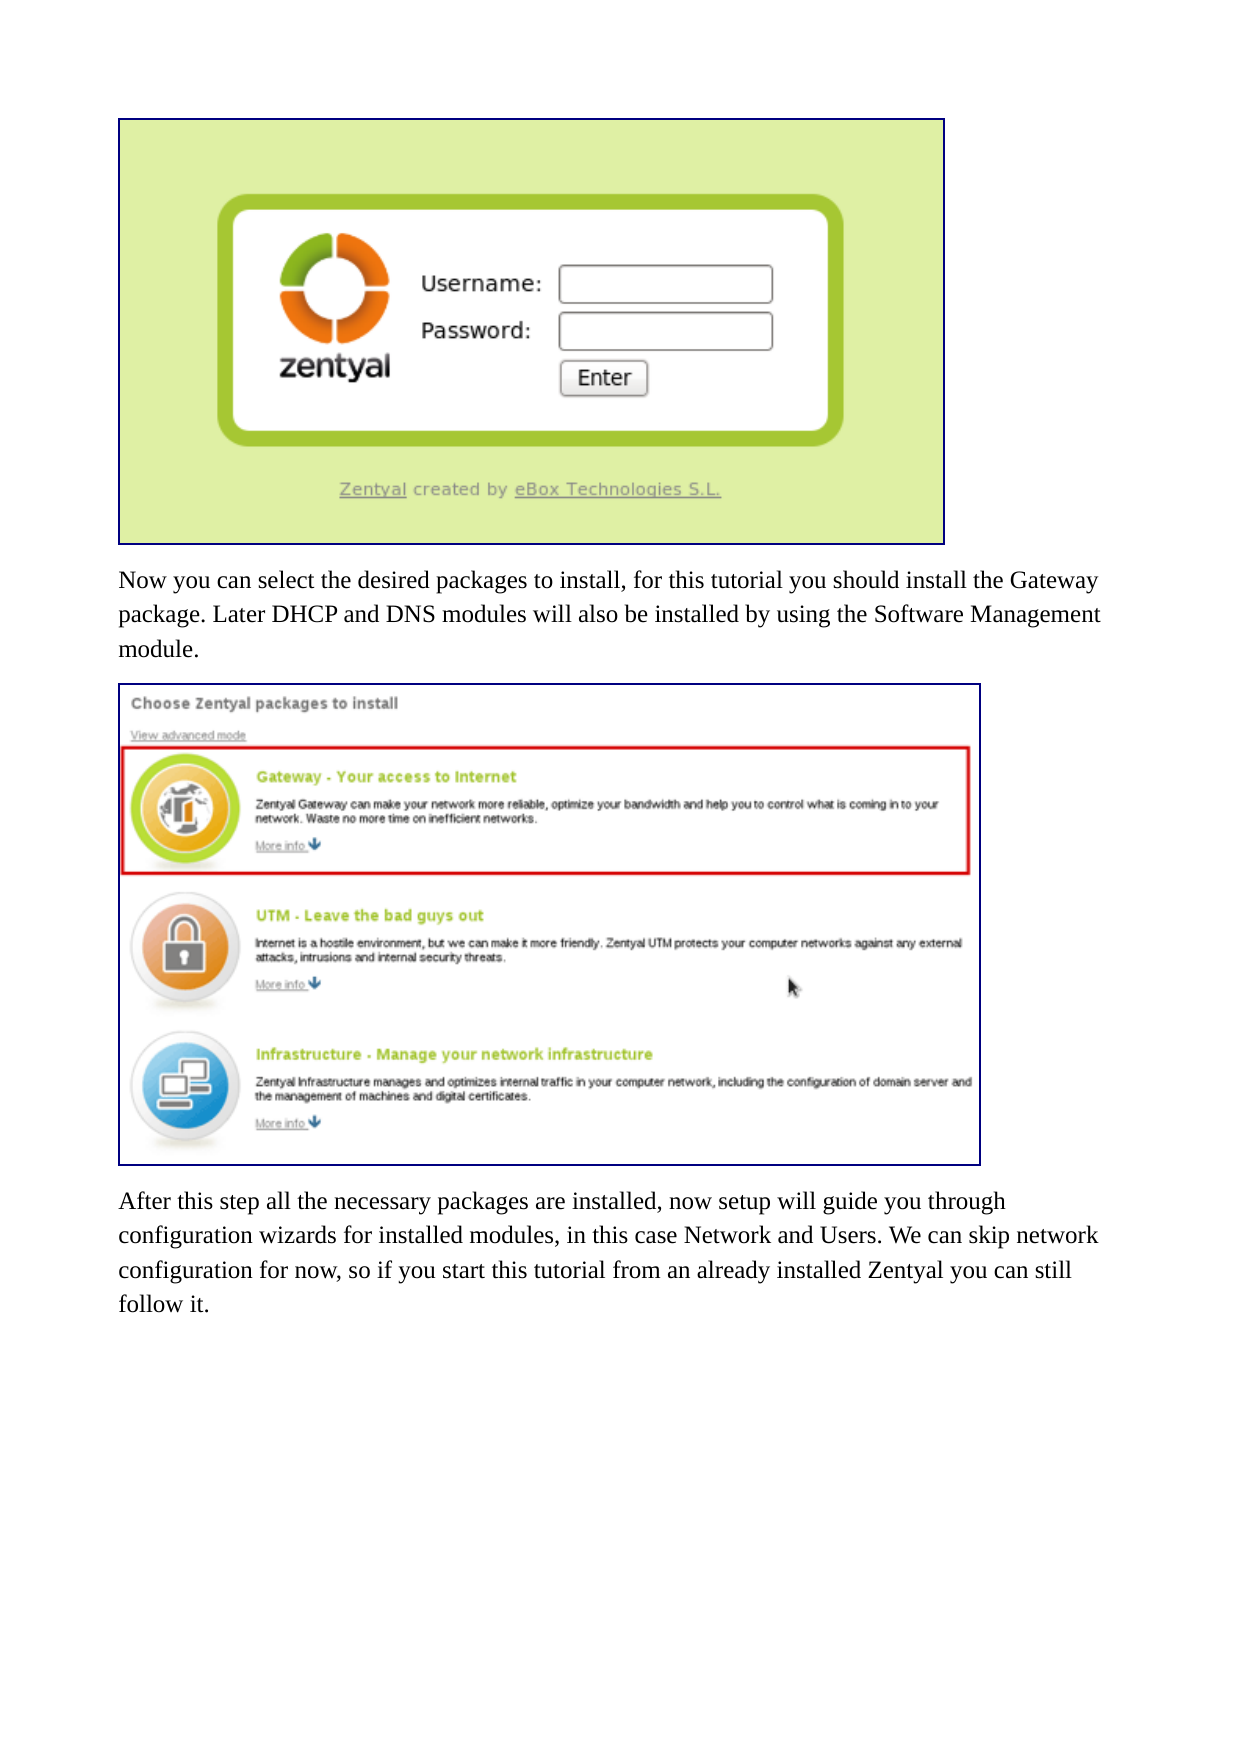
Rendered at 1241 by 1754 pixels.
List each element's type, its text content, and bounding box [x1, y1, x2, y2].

picture [120, 120, 943, 543]
text Now you can select the desired packages to install, for this tutorial you should install the Gateway package. Later DHCP and DNS modules will also be installed by using the Software Management module. [118, 565, 1122, 663]
text After this step all the necessary packages are installed, now setup will guide you through configuration wizards for installed modules, in this case Network and Users. We can skip network configuration for now, so if you start this tutorial from an already installed Zentyal you can still follow it. [118, 1186, 1122, 1318]
picture [120, 685, 979, 1164]
